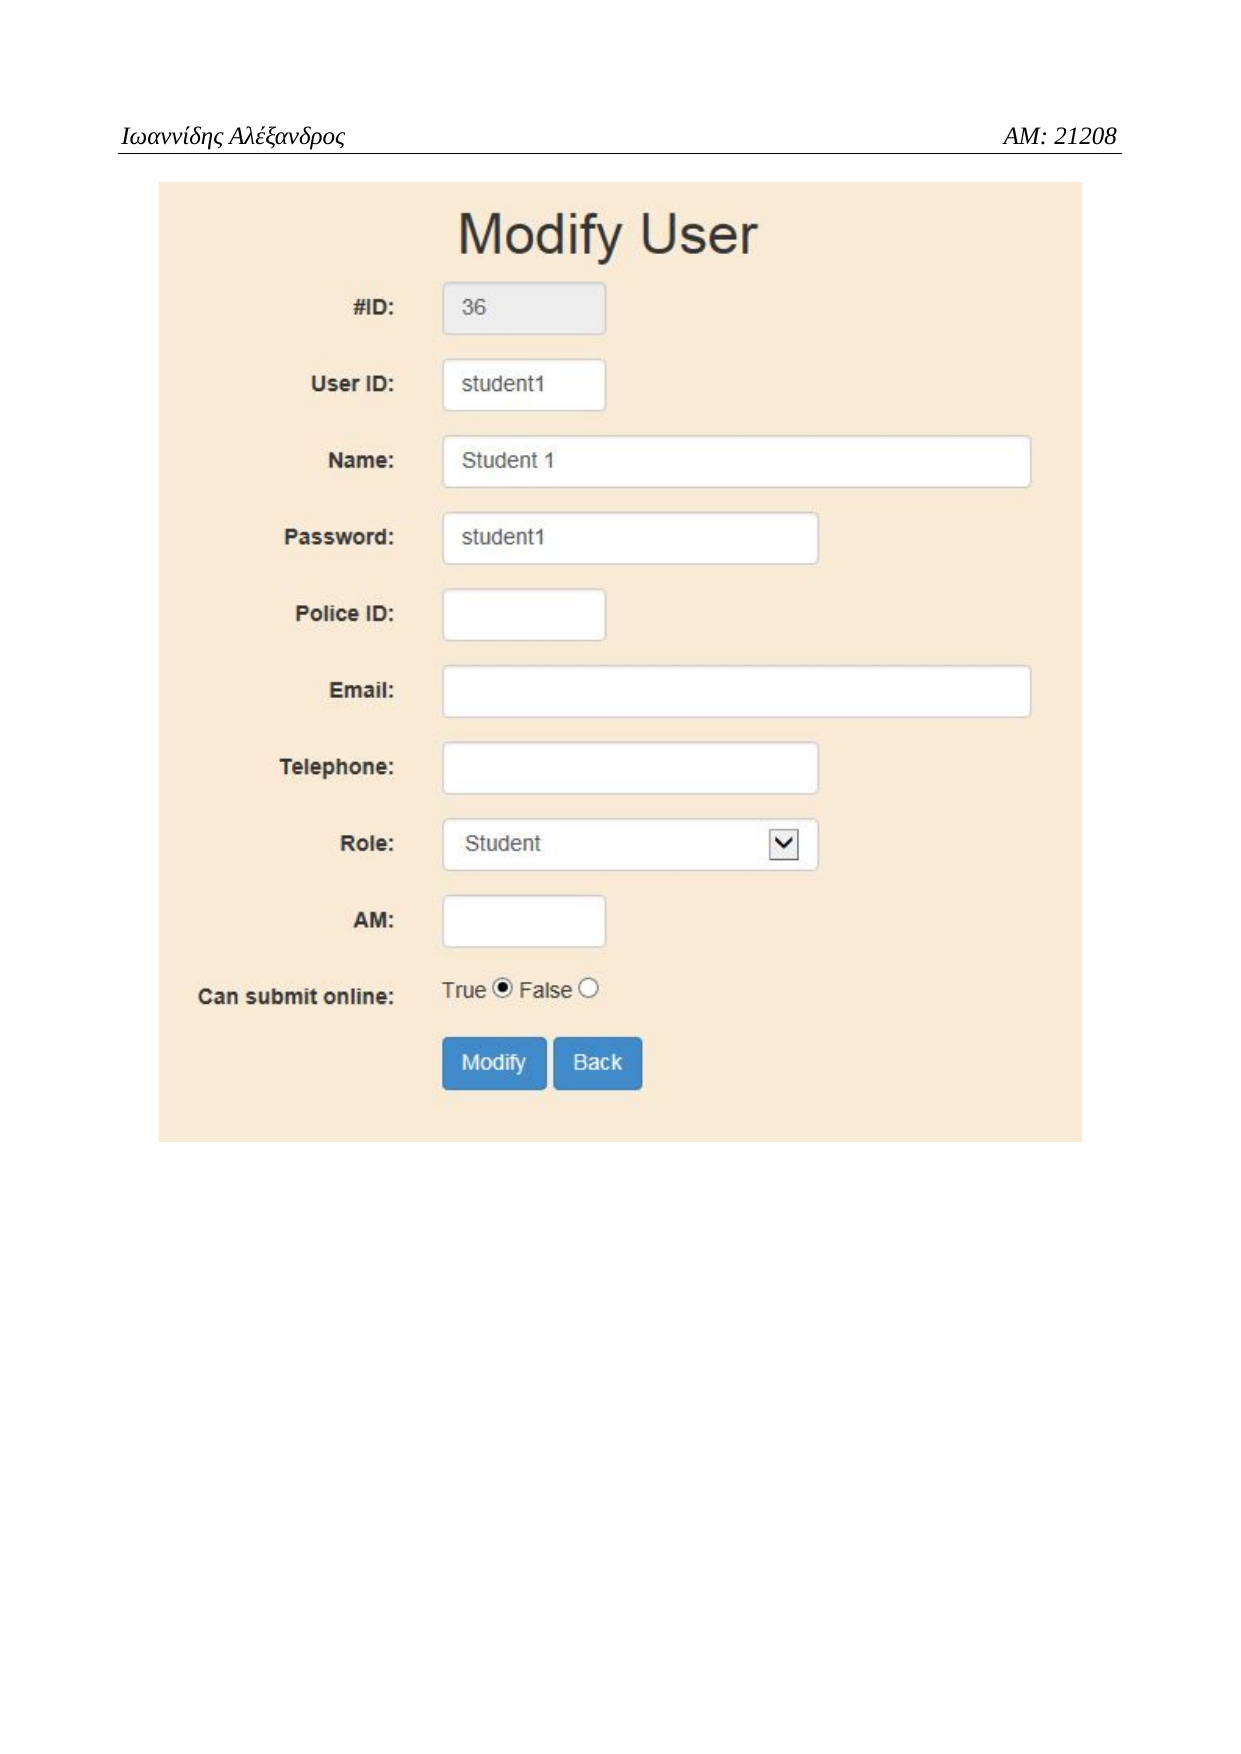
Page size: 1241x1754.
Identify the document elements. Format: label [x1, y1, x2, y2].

picture [158, 182, 1082, 1142]
